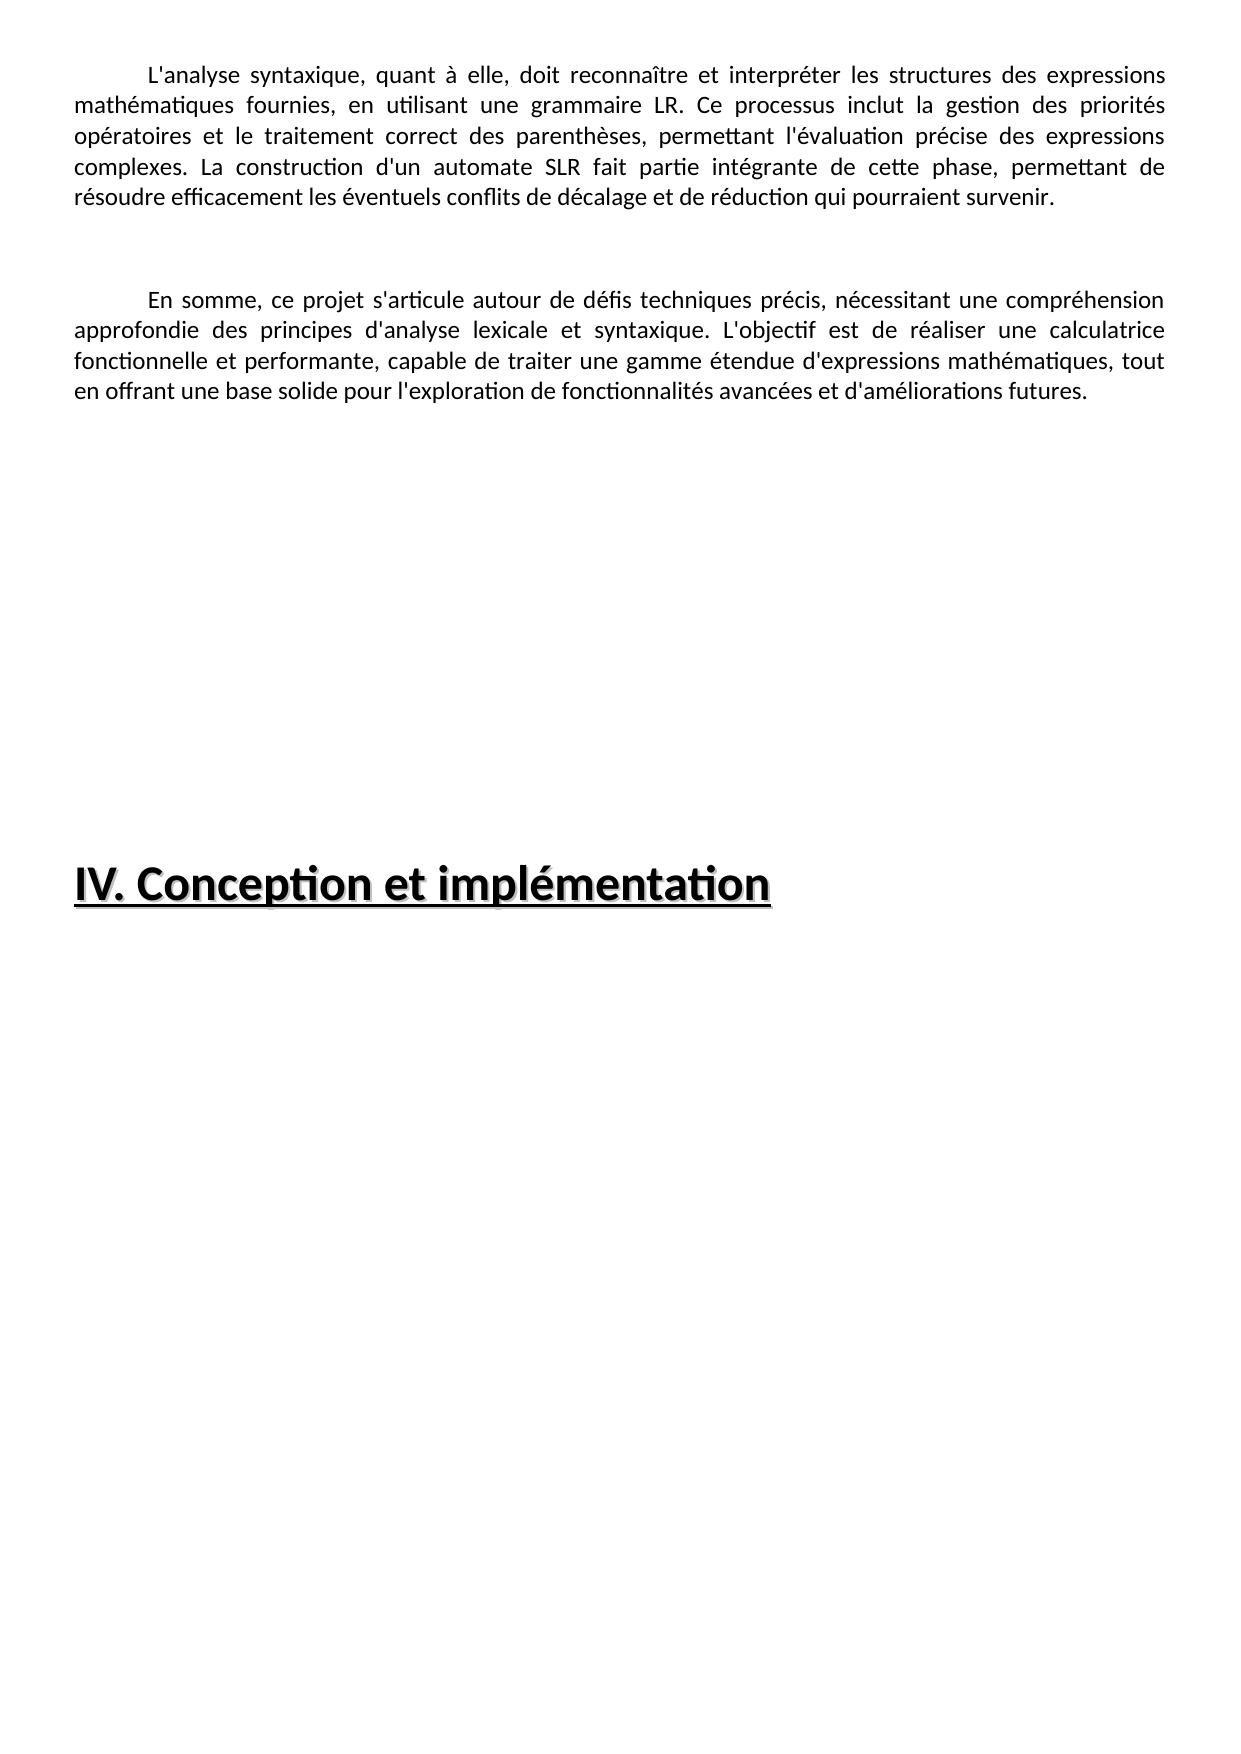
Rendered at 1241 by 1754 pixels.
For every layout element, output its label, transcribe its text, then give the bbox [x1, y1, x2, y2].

subtitle IV. Conception et implémentation [74, 852, 1167, 913]
text En somme, ce projet s'articule autour de défis techniques précis, nécessitant une compréhension approfondie des principes d'analyse lexicale et syntaxique. L'objectif est de réaliser une calculatrice fonctionnelle et performante, capable de traiter une gamme étendue d'expressions mathématiques, tout en offrant une base solide pour l'exploration de fonctionnalités avancées et d'améliorations futures. [74, 284, 1167, 406]
text L'analyse syntaxique, quant à elle, doit reconnaître et interpréter les structures des expressions mathématiques fournies, en utilisant une grammaire LR. Ce processus inclut la gestion des priorités opératoires et le traitement correct des parenthèses, permettant l'évaluation précise des expressions complexes. La construction d'un automate SLR fait partie intégrante de cette phase, permettant de résoudre efficacement les éventuels conflits de décalage et de réduction qui pourraient survenir. [74, 59, 1167, 212]
